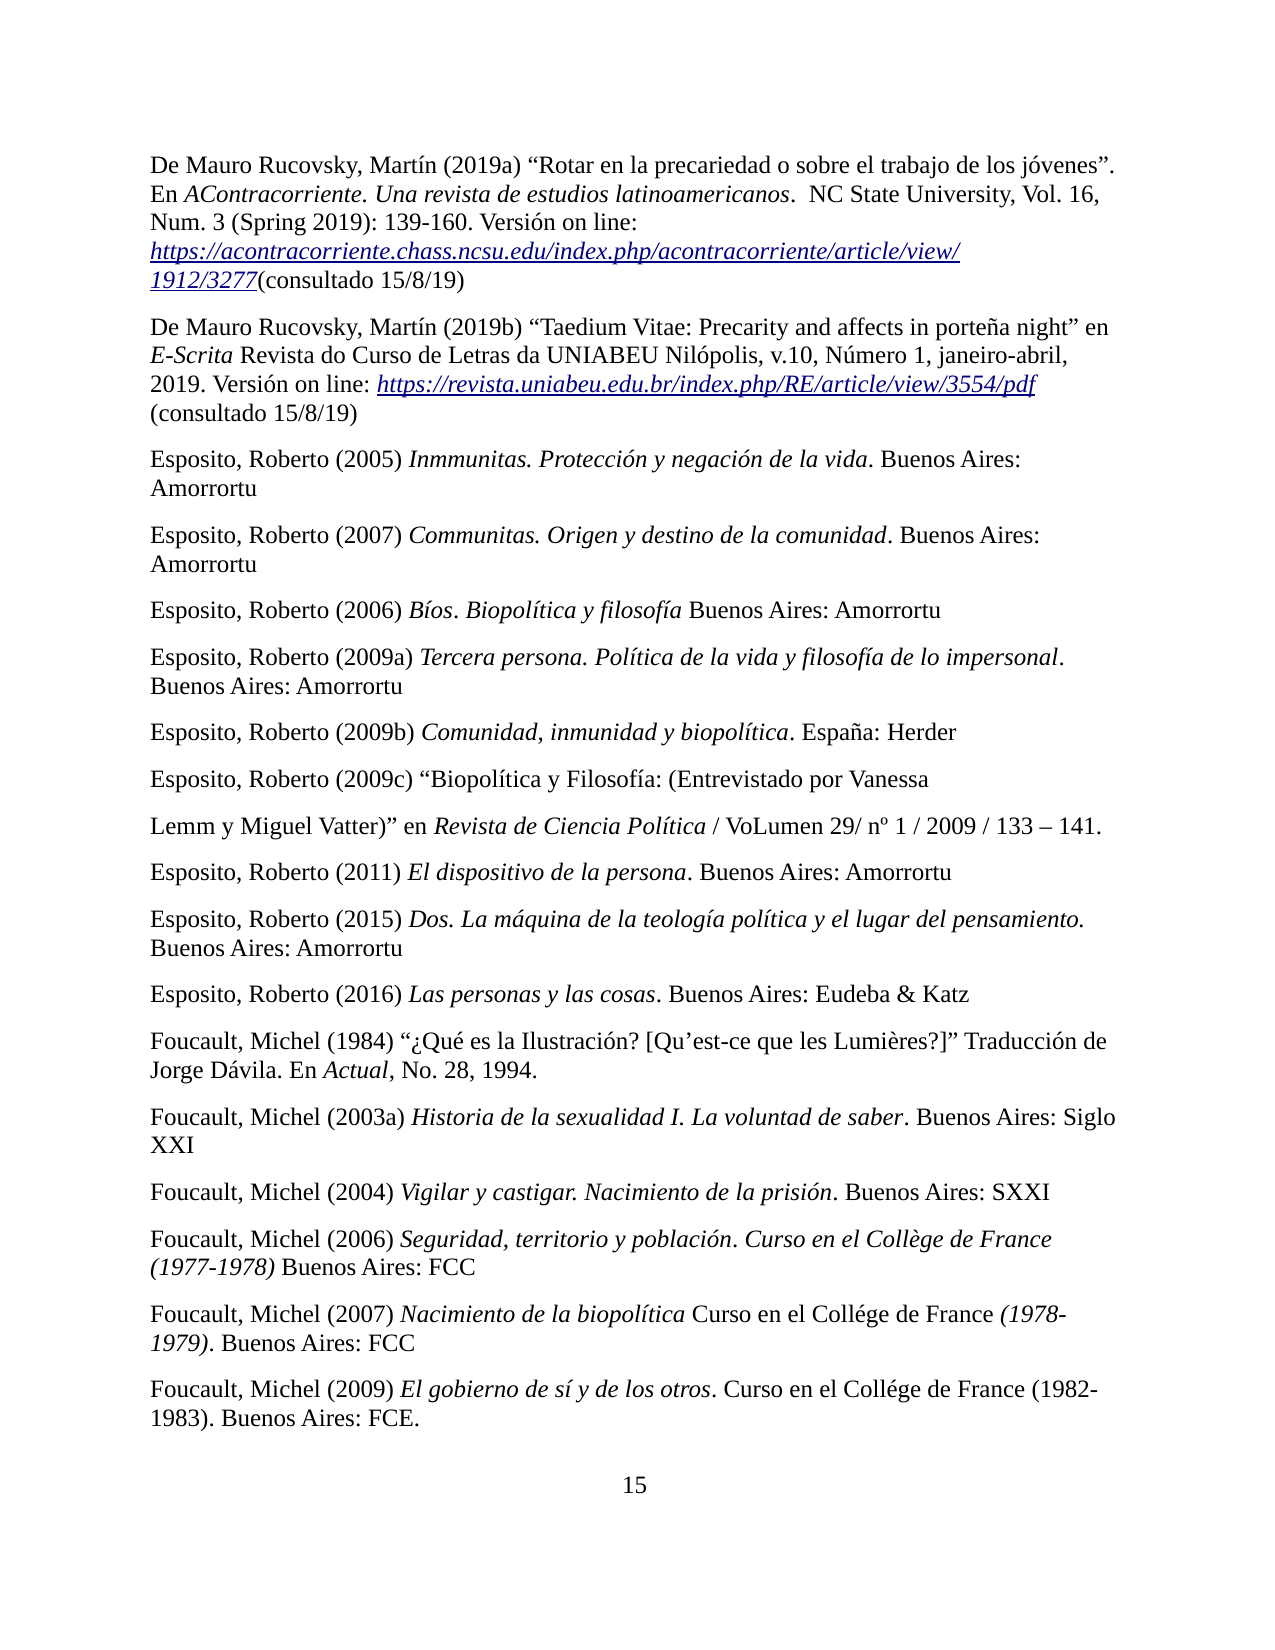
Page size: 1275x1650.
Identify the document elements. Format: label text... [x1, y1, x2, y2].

text Esposito, Roberto (2009c) “Biopolítica y Filosofía: (Entrevistado por Vanessa [150, 764, 1125, 793]
text Esposito, Roberto (2006) Bíos. Biopolítica y filosofía Buenos Aires: Amorrortu [150, 595, 1125, 624]
text Esposito, Roberto (2009a) Tercera persona. Política de la vida y filosofía de lo impersonal. Buenos Aires: Amorrortu [150, 642, 1125, 699]
text Foucault, Michel (1984) “¿Qué es la Ilustración? [Qu’est-ce que les Lumières?]” Traducción de Jorge Dávila. En Actual, No. 28, 1994. [150, 1026, 1125, 1084]
text Foucault, Michel (2009) El gobierno de sí y de los otros. Curso en el Collége de France (1982-1983). Buenos Aires: FCE. [150, 1374, 1125, 1432]
text Esposito, Roberto (2016) Las personas y las cosas. Buenos Aires: Eudeba & Katz [150, 979, 1125, 1008]
text Lemm y Miguel Vatter)” en Revista de Ciencia Política / VoLumen 29/ nº 1 / 2009 / 133 – 141. [150, 811, 1125, 839]
text Esposito, Roberto (2011) El dispositivo de la persona. Buenos Aires: Amorrortu [150, 857, 1125, 886]
text De Mauro Rucovsky, Martín (2019b) “Taedium Vitae: Precarity and affects in porteña night” en E-Scrita Revista do Curso de Letras da UNIABEU Nilópolis, v.10, Número 1, janeiro-abril, 2019. Versión on line: https://revista.uniabeu.edu.br/index.php/RE/article/view/3554/pdf (consultado 15/8/19) [150, 312, 1125, 427]
text Foucault, Michel (2006) Seguridad, territorio y población. Curso en el Collège de France (1977-1978) Buenos Aires: FCC [150, 1224, 1125, 1281]
text Esposito, Roberto (2005) Inmmunitas. Protección y negación de la vida. Buenos Aires: Amorrortu [150, 444, 1125, 502]
text Esposito, Roberto (2009b) Comunidad, inmunidad y biopolítica. España: Herder [150, 717, 1125, 746]
text Foucault, Michel (2003a) Historia de la sexualidad I. La voluntad de saber. Buenos Aires: Siglo XXI [150, 1102, 1125, 1159]
text Esposito, Roberto (2007) Communitas. Origen y destino de la comunidad. Buenos Aires: Amorrortu [150, 520, 1125, 577]
text De Mauro Rucovsky, Martín (2019a) “Rotar en la precariedad o sobre el trabajo de los jóvenes”. En AContracorriente. Una revista de estudios latinoamericanos. NC State University, Vol. 16, Num. 3 (Spring 2019): 139-160. Versión on line: https://acontracorriente.chass.ncsu.edu/index.php/acontracorriente/article/view/1912/3277(consultado 15/8/19) [150, 150, 1125, 294]
text Esposito, Roberto (2015) Dos. La máquina de la teología política y el lugar del pensamiento. Buenos Aires: Amorrortu [150, 904, 1125, 962]
text Foucault, Michel (2004) Vigilar y castigar. Nacimiento de la prisión. Buenos Aires: SXXI [150, 1177, 1125, 1206]
text Foucault, Michel (2007) Nacimiento de la biopolítica Curso en el Collége de France (1978-1979). Buenos Aires: FCC [150, 1299, 1125, 1357]
